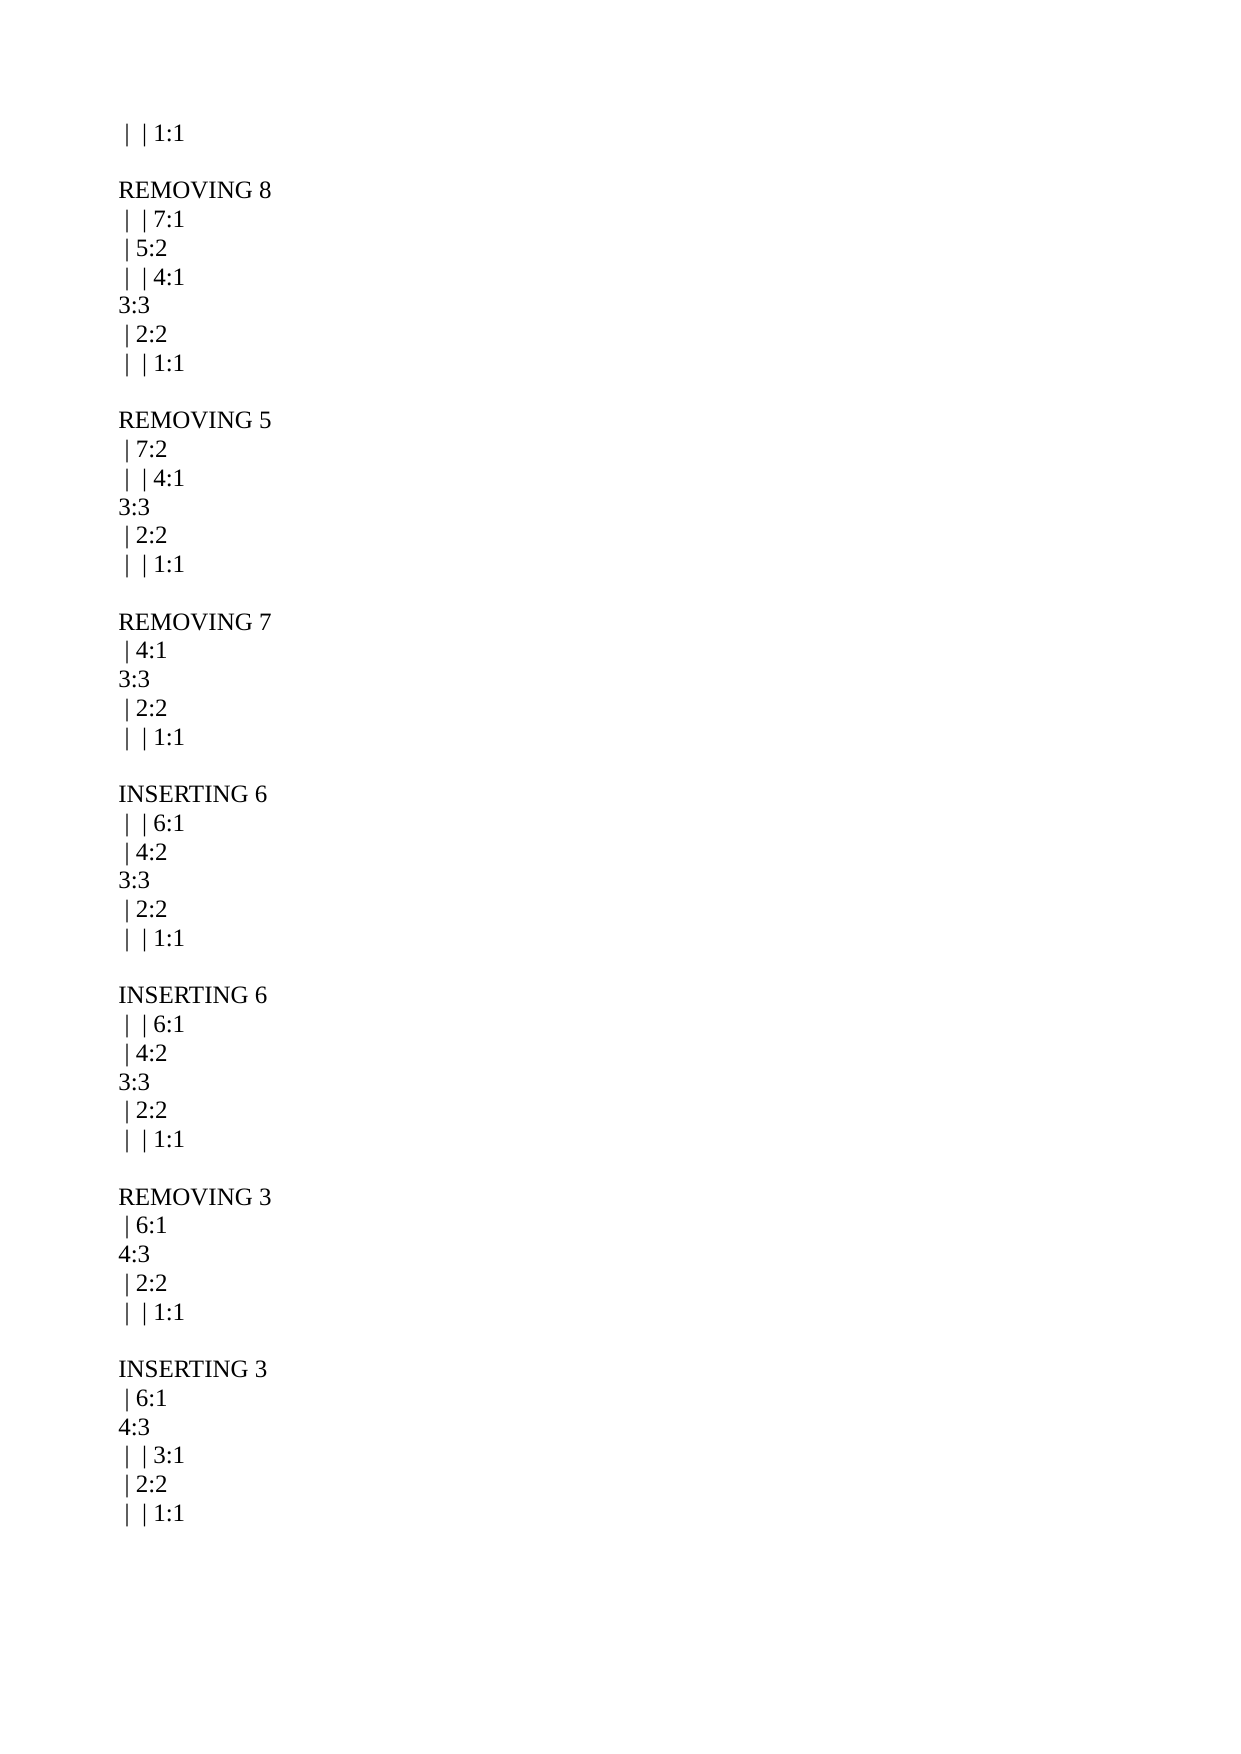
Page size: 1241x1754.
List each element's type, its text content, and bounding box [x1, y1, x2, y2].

text | | 3:1 [118, 1441, 1122, 1469]
text | 4:2 [118, 837, 1122, 866]
text 4:3 [118, 1412, 1122, 1441]
text 3:3 [118, 1067, 1122, 1096]
text | | 6:1 [118, 1009, 1122, 1038]
text 3:3 [118, 866, 1122, 894]
text INSERTING 3 [118, 1354, 1122, 1383]
text | 5:2 [118, 233, 1122, 262]
text | | 4:1 [118, 463, 1122, 492]
text REMOVING 5 [118, 406, 1122, 434]
text INSERTING 6 [118, 779, 1122, 808]
text REMOVING 3 [118, 1182, 1122, 1211]
text | | 1:1 [118, 549, 1122, 578]
text | 2:2 [118, 1268, 1122, 1297]
text REMOVING 7 [118, 607, 1122, 636]
text INSERTING 6 [118, 981, 1122, 1009]
text | 2:2 [118, 1096, 1122, 1124]
text | 2:2 [118, 319, 1122, 348]
text | 2:2 [118, 693, 1122, 722]
text | | 1:1 [118, 1498, 1122, 1527]
text 3:3 [118, 492, 1122, 521]
text | 2:2 [118, 521, 1122, 549]
text | 7:2 [118, 434, 1122, 463]
text | | 1:1 [118, 722, 1122, 751]
text | 4:1 [118, 636, 1122, 664]
text 4:3 [118, 1239, 1122, 1268]
text | 4:2 [118, 1038, 1122, 1067]
text | | 1:1 [118, 1124, 1122, 1153]
text | 2:2 [118, 894, 1122, 923]
text | | 1:1 [118, 923, 1122, 952]
text 3:3 [118, 664, 1122, 693]
text REMOVING 8 [118, 176, 1122, 204]
text | | 6:1 [118, 808, 1122, 837]
text | | 1:1 [118, 1297, 1122, 1326]
text | 2:2 [118, 1469, 1122, 1498]
text | 6:1 [118, 1383, 1122, 1412]
text 3:3 [118, 291, 1122, 319]
text | | 4:1 [118, 262, 1122, 291]
text | | 7:1 [118, 204, 1122, 233]
text | 6:1 [118, 1211, 1122, 1239]
text | | 1:1 [118, 348, 1122, 377]
text | | 1:1 [118, 118, 1122, 147]
